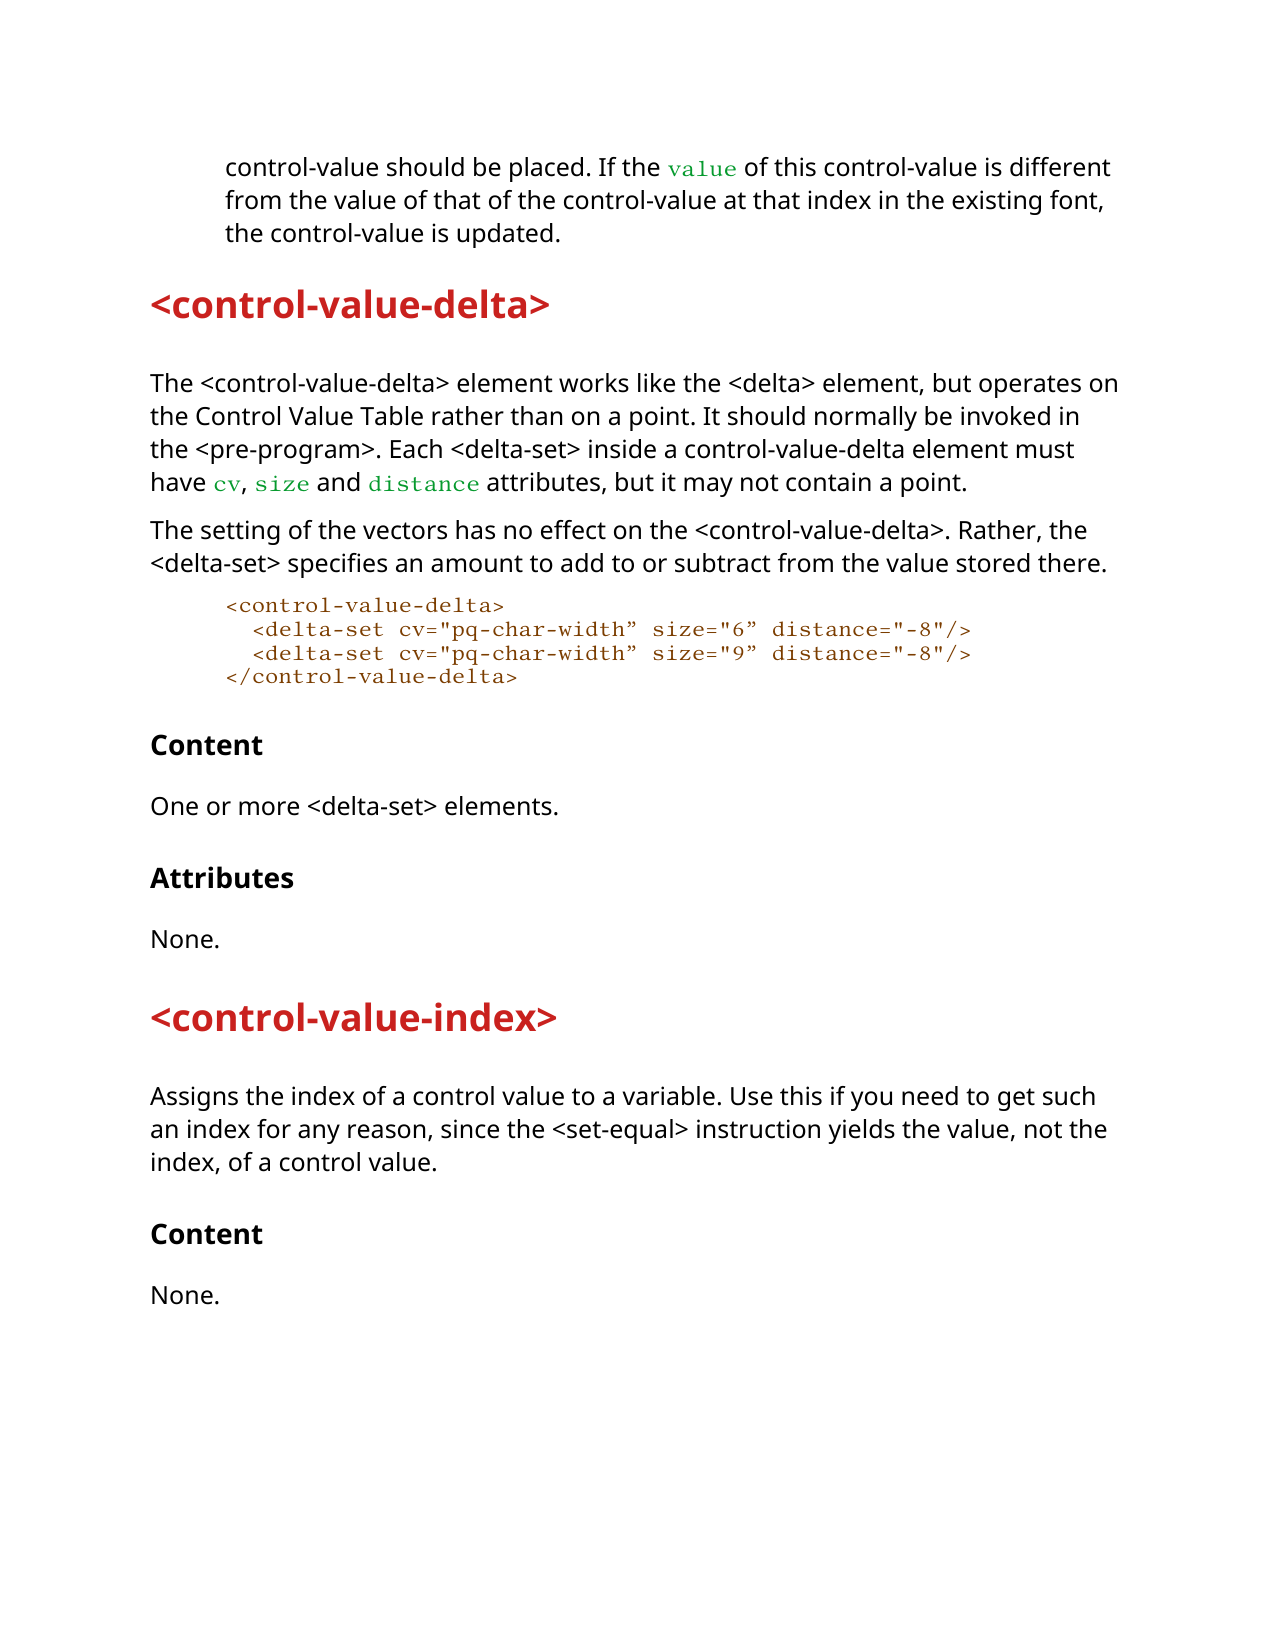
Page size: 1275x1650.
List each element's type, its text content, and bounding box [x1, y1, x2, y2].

text <control-value-delta> <delta-set cv="pq-char-width” size="6” distance="-8"/> <delta-set cv="pq-char-width” size="9” distance="-8"/> </control-value-delta> [225, 594, 1125, 689]
text The setting of the vectors has no effect on the <control-value-delta>. Rather, the <delta-set> specifies an amount to add to or subtract from the value stored there. [150, 513, 1125, 579]
text None. [150, 1278, 1125, 1311]
subtitle Content [150, 725, 1125, 763]
text Assigns the index of a control value to a variable. Use this if you need to get such an index for any reason, since the <set-equal> instruction yields the value, not the index, of a control value. [150, 1079, 1125, 1178]
subtitle <control-value-delta> [150, 278, 1125, 329]
subtitle Attributes [150, 858, 1125, 896]
text One or more <delta-set> elements. [150, 789, 1125, 822]
subtitle Content [150, 1214, 1125, 1253]
subtitle <control-value-index> [150, 992, 1125, 1043]
text None. [150, 922, 1125, 955]
text control-value should be placed. If the value of this control-value is different from the value of that of the control-value at that index in the existing font, the control-value is updated. [225, 150, 1125, 249]
text The <control-value-delta> element works like the <delta> element, but operates on the Control Value Table rather than on a point. It should normally be invoked in the <pre-program>. Each <delta-set> inside a control-value-delta element must have cv, size and distance attributes, but it may not contain a point. [150, 366, 1125, 498]
